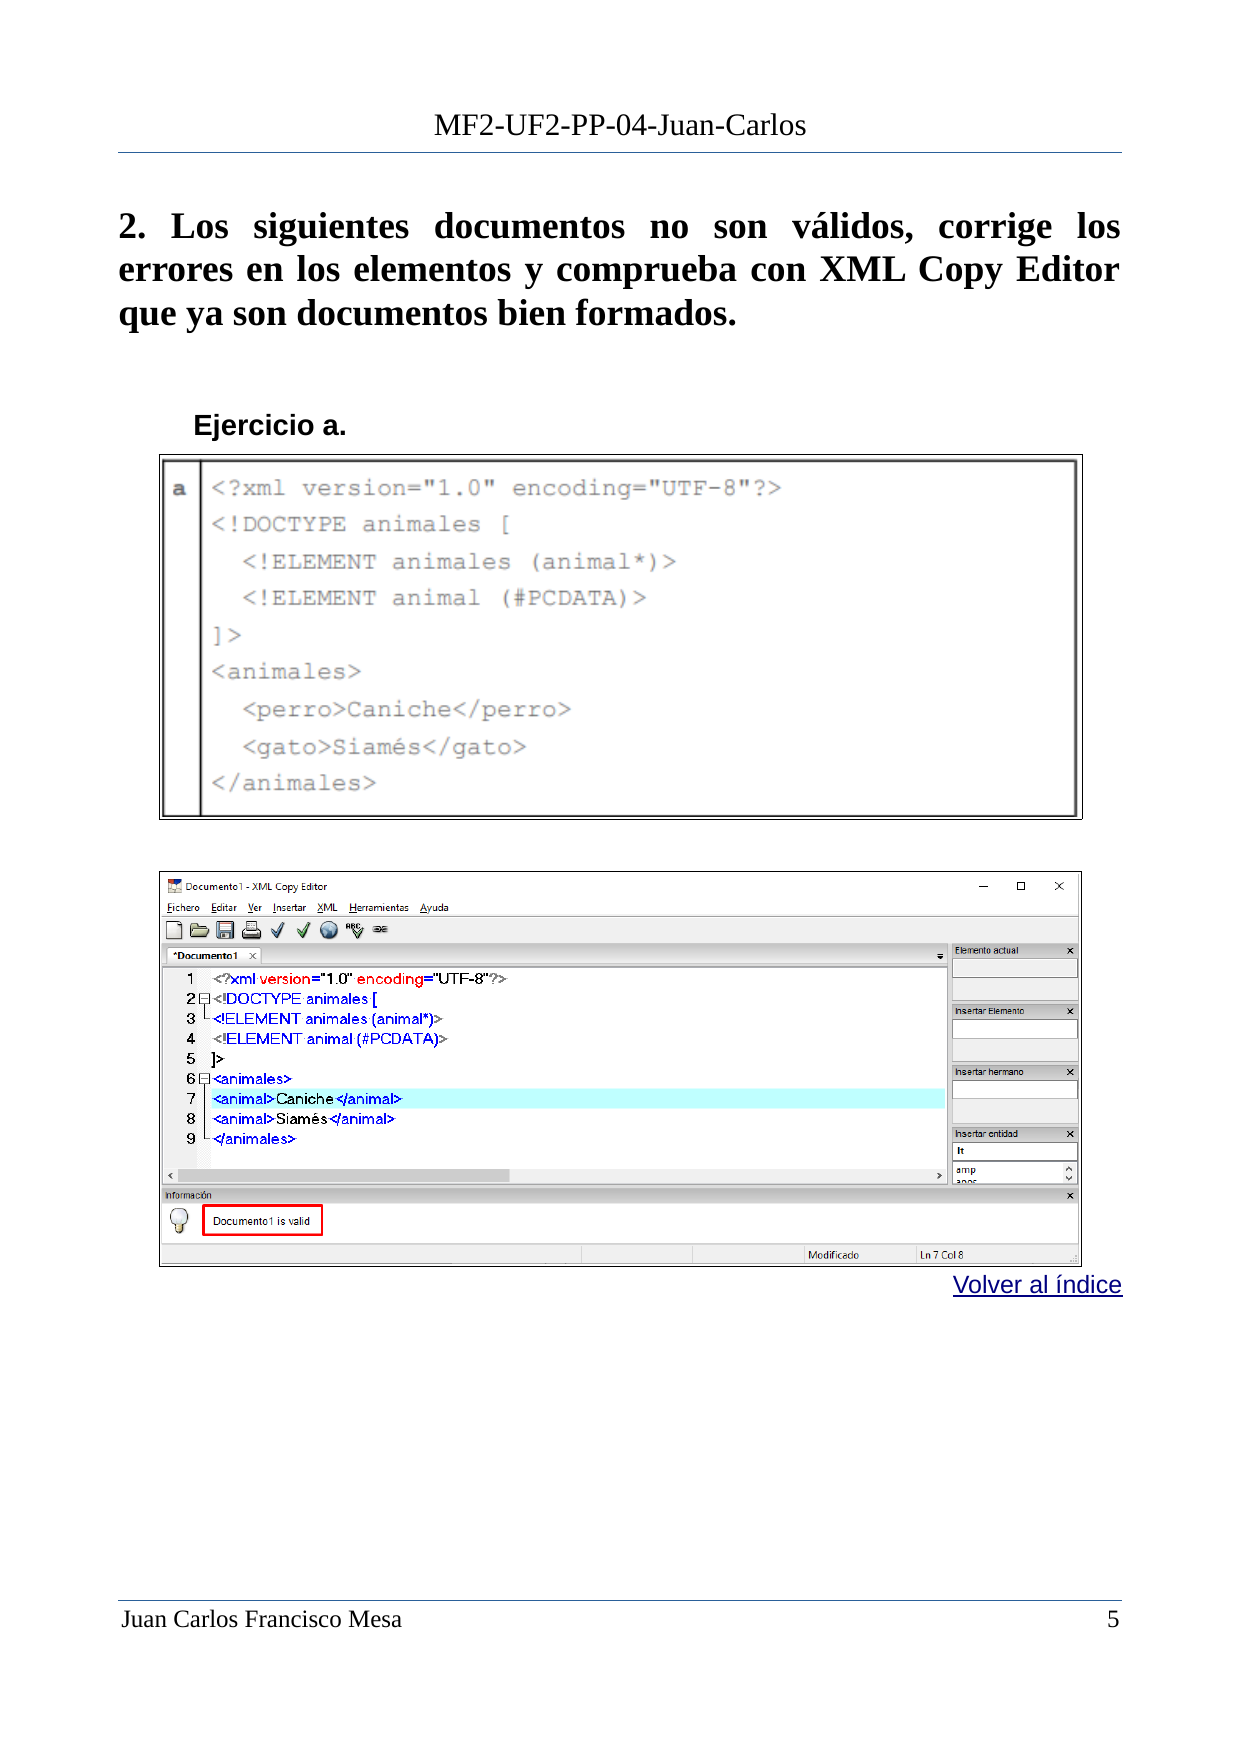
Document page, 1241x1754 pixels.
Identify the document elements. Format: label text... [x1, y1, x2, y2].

subtitle Ejercicio a. [193, 408, 1122, 441]
picture [161, 456, 1079, 817]
picture [161, 874, 1079, 1264]
subtitle 2. Los siguientes documentos no son válidos, corrige los errores en los elementos y comprueba con XML Copy Editor que ya son documentos bien formados. [118, 204, 1122, 333]
text Volver al índice [118, 871, 1122, 1299]
